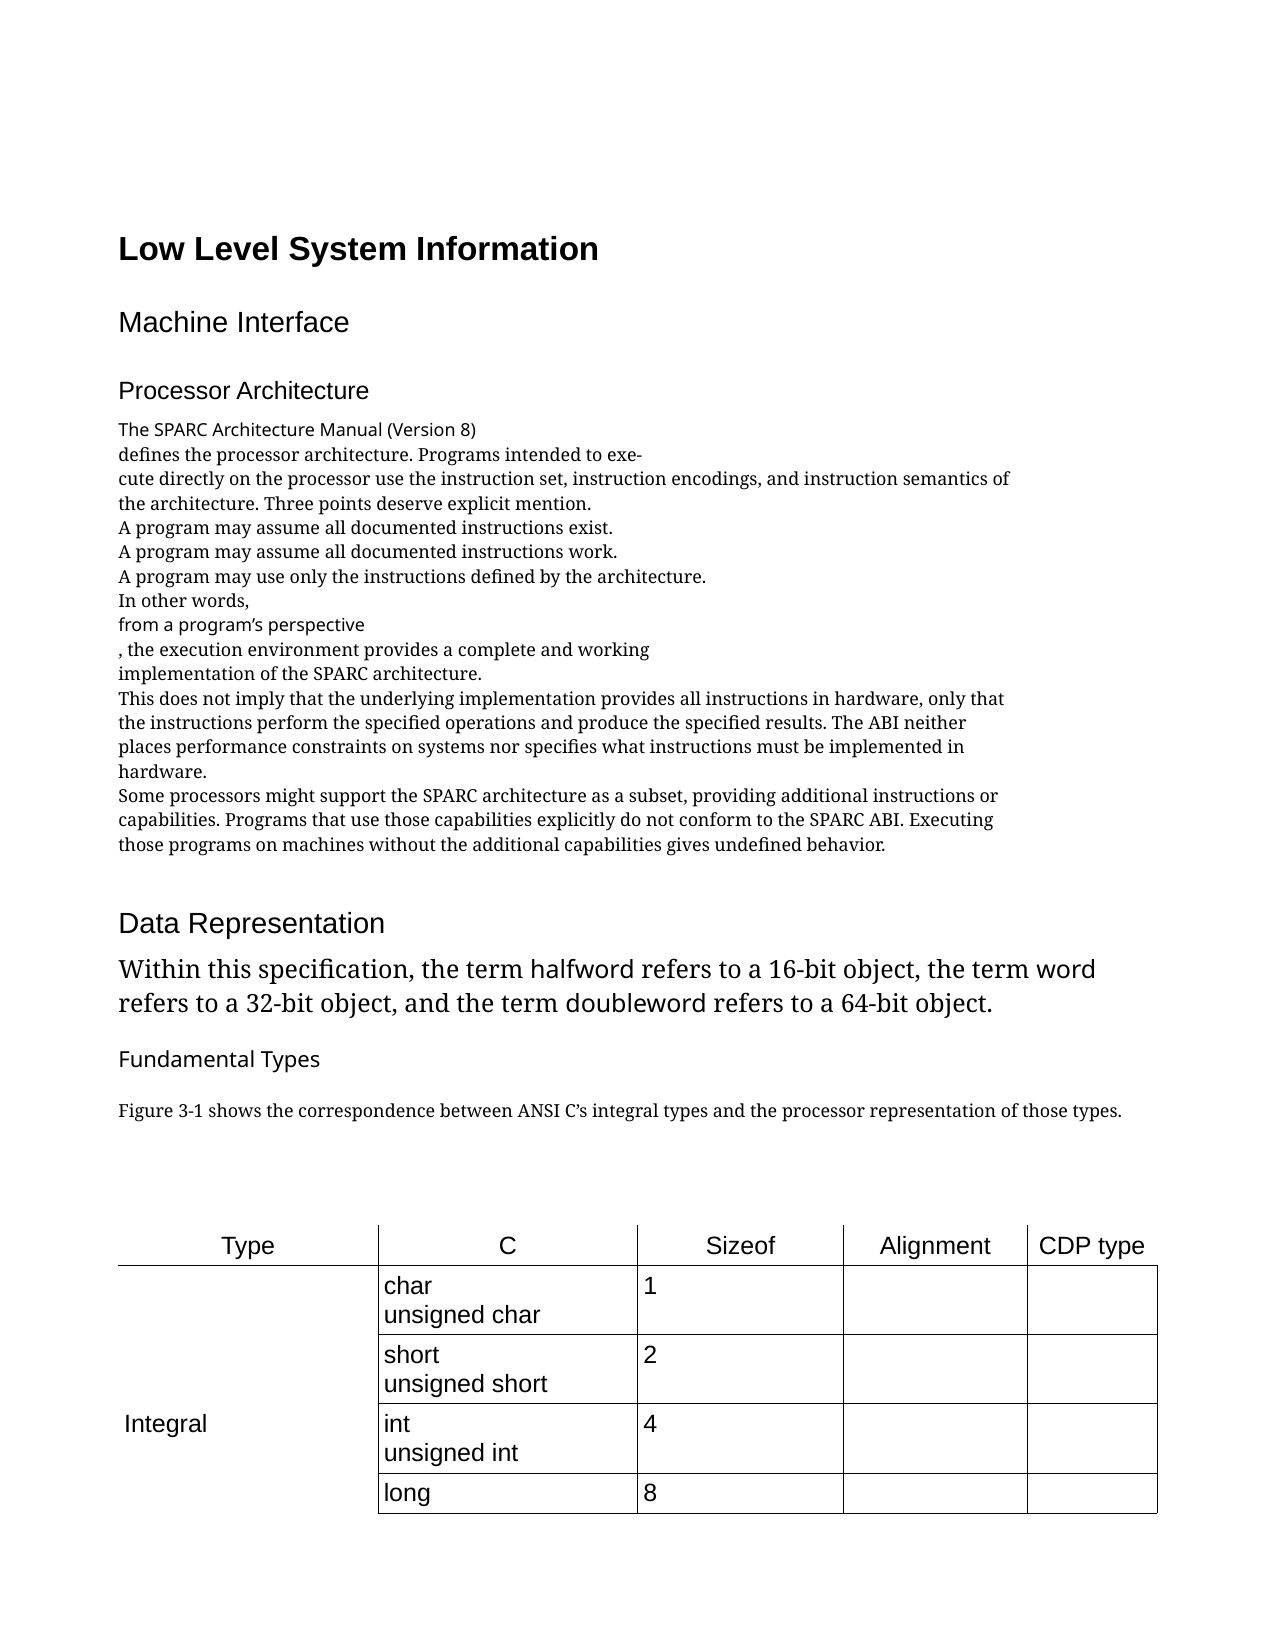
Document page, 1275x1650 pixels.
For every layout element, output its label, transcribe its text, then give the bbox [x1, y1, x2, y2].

subtitle Machine Interface [118, 305, 1157, 339]
text A program may assume all documented instructions exist. [118, 515, 1157, 539]
text hardware. [118, 759, 1157, 783]
text the architecture. Three points deserve explicit mention. [118, 491, 1157, 515]
subtitle Data Representation [118, 906, 1157, 939]
text the instructions perform the specified operations and produce the specified results. The ABI neither [118, 710, 1157, 734]
table_cell int unsigned int [379, 1404, 637, 1472]
table_cell [1028, 1266, 1157, 1334]
table_cell 1 [638, 1266, 843, 1334]
table_cell [844, 1404, 1027, 1472]
table_cell short unsigned short [379, 1335, 637, 1403]
text Some processors might support the SPARC architecture as a subset, providing additional instructions or [118, 783, 1157, 808]
subtitle Processor Architecture [118, 376, 1157, 405]
table_cell [118, 1334, 378, 1403]
text capabilities. Programs that use those capabilities explicitly do not conform to the SPARC ABI. Executing [118, 808, 1157, 832]
text from a program’s perspective [118, 613, 1157, 637]
table_cell 8 [638, 1474, 843, 1513]
text A program may use only the instructions defined by the architecture. [118, 564, 1157, 588]
text Figure 3-1 shows the correspondence between ANSI C’s integral types and the processor representation of those types. [118, 1098, 1157, 1123]
text In other words, [118, 588, 1157, 613]
table_cell [1028, 1474, 1157, 1513]
table_cell [1028, 1335, 1157, 1403]
table_cell Integral [118, 1403, 378, 1472]
table_cell [118, 1473, 378, 1513]
text cute directly on the processor use the instruction set, instruction encodings, and instruction semantics of [118, 466, 1157, 491]
table_header Alignment [844, 1225, 1027, 1265]
table_cell char unsigned char [379, 1266, 637, 1334]
table_header Sizeof [638, 1225, 843, 1265]
text , the execution environment provides a complete and working [118, 637, 1157, 661]
text A program may assume all documented instructions work. [118, 539, 1157, 564]
table_header C [379, 1225, 637, 1265]
table_cell 2 [638, 1335, 843, 1403]
table_cell [1028, 1404, 1157, 1472]
table_cell [844, 1335, 1027, 1403]
text The SPARC Architecture Manual (Version 8) [118, 418, 1157, 442]
text implementation of the SPARC architecture. [118, 661, 1157, 686]
text This does not imply that the underlying implementation provides all instructions in hardware, only that [118, 686, 1157, 710]
text Within this specification, the term halfword refers to a 16-bit object, the term word refers to a 32-bit object, and the term doubleword refers to a 64-bit object. [118, 952, 1157, 1020]
table_cell [844, 1266, 1027, 1334]
table_cell long [379, 1474, 637, 1513]
text those programs on machines without the additional capabilities gives undefined behavior. [118, 832, 1157, 856]
table_cell 4 [638, 1404, 843, 1472]
table_header CDP type [1028, 1225, 1157, 1265]
table_cell [118, 1266, 378, 1334]
subtitle Low Level System Information [118, 229, 1157, 268]
text Fundamental Types [118, 1044, 1157, 1074]
table_cell [844, 1474, 1027, 1513]
text places performance constraints on systems nor specifies what instructions must be implemented in [118, 734, 1157, 759]
text defines the processor architecture. Programs intended to exe- [118, 442, 1157, 466]
table_header Type [118, 1225, 378, 1265]
